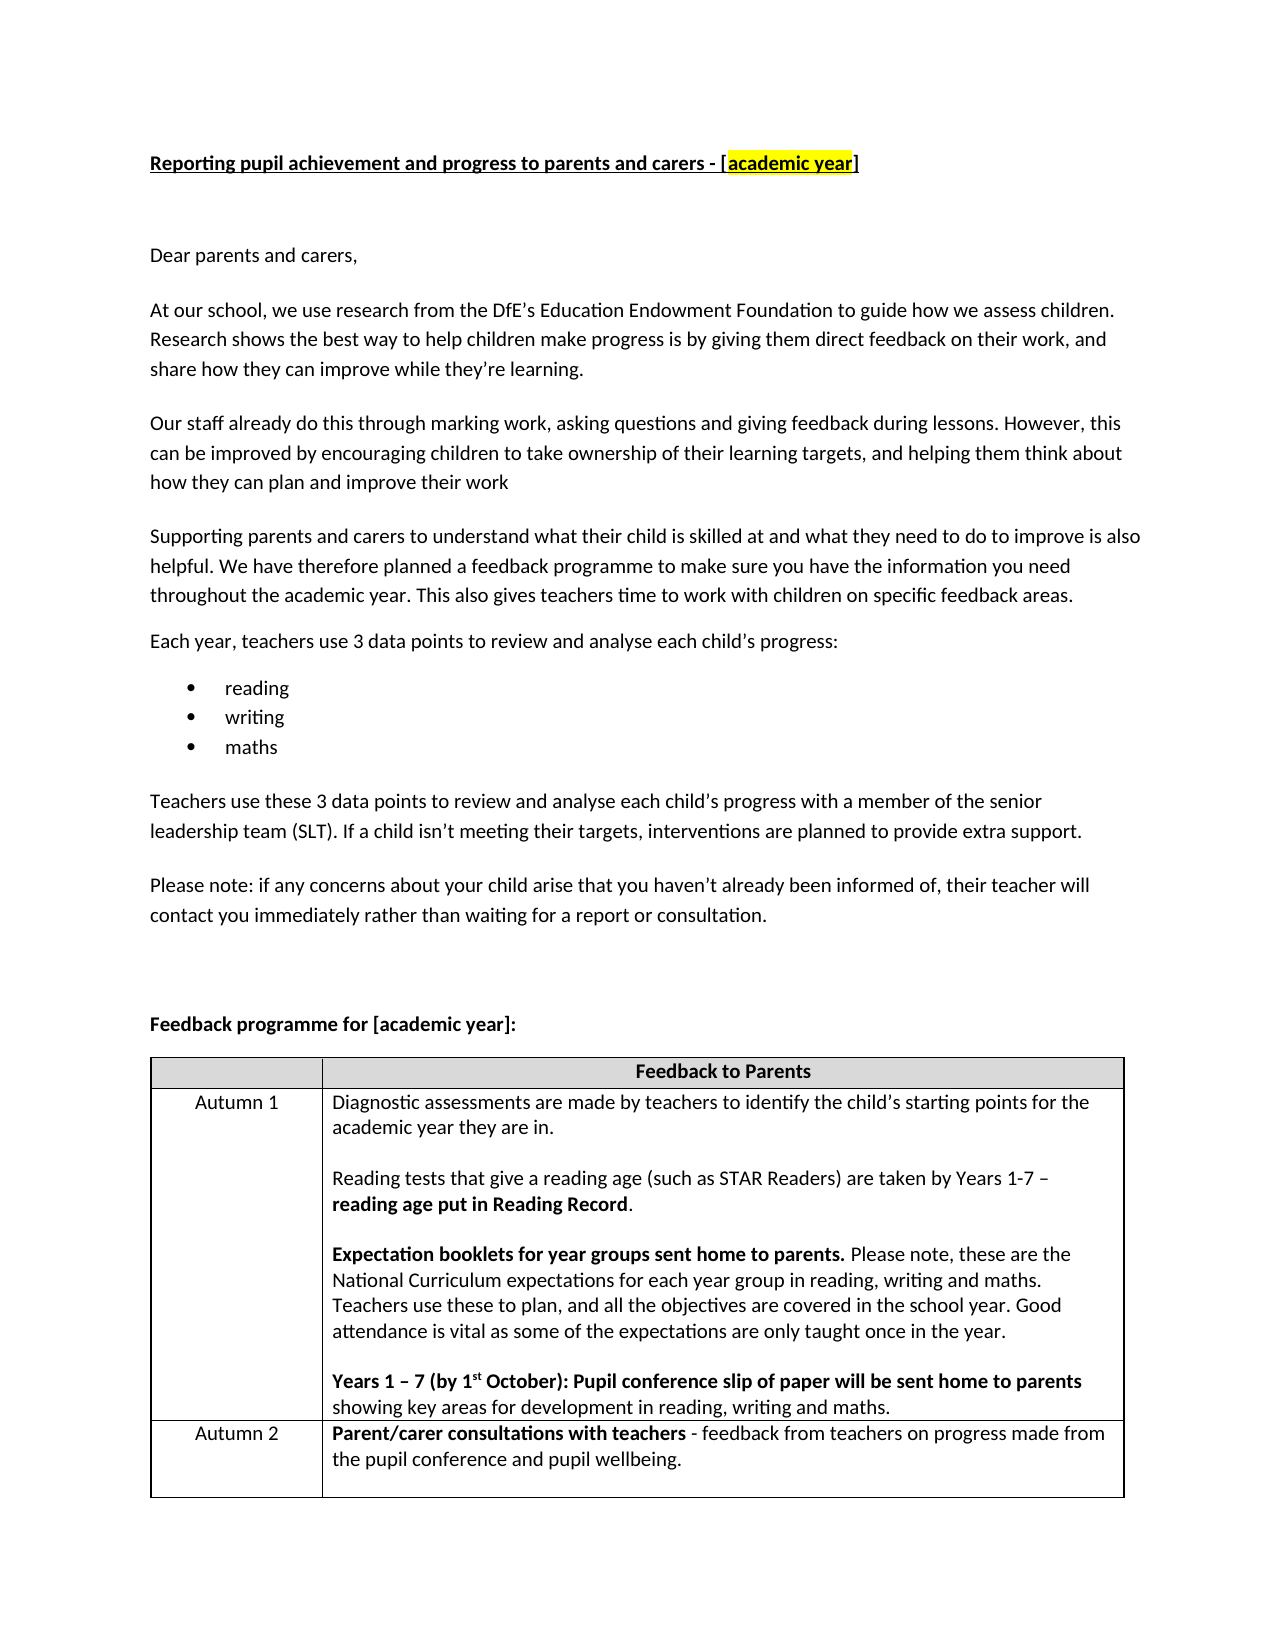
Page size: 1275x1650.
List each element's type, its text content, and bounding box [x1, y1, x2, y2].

table_cell Autumn 1 [152, 1089, 322, 1419]
list maths [187, 734, 1159, 759]
table_cell Autumn 2 [152, 1421, 322, 1497]
list reading [187, 675, 1159, 700]
text Teachers use these 3 data points to review and analyse each child’s progress with a member of the senior leadership team (SLT). If a child isn’t meeting their targets, interventions are planned to provide extra support. [150, 788, 1125, 843]
list writing [187, 704, 1159, 730]
table_header Feedback to Parents [323, 1058, 1123, 1088]
text Our staff already do this through marking work, asking questions and giving feedback during lessons. However, this can be improved by encouraging children to take ownership of their learning targets, and helping them think about how they can plan and improve their work [150, 410, 1125, 494]
table_header [152, 1058, 322, 1088]
text At our school, we use research from the DfE’s Education Endowment Foundation to guide how we assess children. Research shows the best way to help children make progress is by giving them direct feedback on their work, and share how they can improve while they’re learning. [150, 297, 1125, 381]
text Dear parents and carers, [150, 242, 1125, 268]
text Feedback programme for [academic year]: [150, 1011, 1159, 1036]
text Each year, teachers use 3 data points to review and analyse each child’s progress: [150, 629, 1159, 654]
text Supporting parents and carers to understand what their child is skilled at and what they need to do to improve is also helpful. We have therefore planned a feedback programme to make sure you have the information you need throughout the academic year. This also gives teachers time to work with children on specific feedback areas. [150, 524, 1159, 608]
table_cell Parent/carer consultations with teachers - feedback from teachers on progress made from the pupil conference and pupil wellbeing. [323, 1421, 1123, 1497]
table_cell Diagnostic assessments are made by teachers to identify the child’s starting points for the academic year they are in. Reading tests that give a reading age (such as STAR Readers) are taken by Years 1-7 – reading age put in Reading Record. Expectation booklets for year groups sent home to parents. Please note, these are the National Curriculum expectations for each year group in reading, writing and maths. Teachers use these to plan, and all the objectives are covered in the school year. Good attendance is vital as some of the expectations are only taught once in the year. Years 1 – 7 (by 1st October): Pupil conference slip of paper will be sent home to parents showing key areas for development in reading, writing and maths. [323, 1089, 1123, 1419]
text Please note: if any concerns about your child arise that you haven’t already been informed of, their teacher will contact you immediately rather than waiting for a report or consultation. [150, 872, 1125, 927]
text Reporting pupil achievement and progress to parents and carers - [academic year] [150, 150, 1125, 175]
